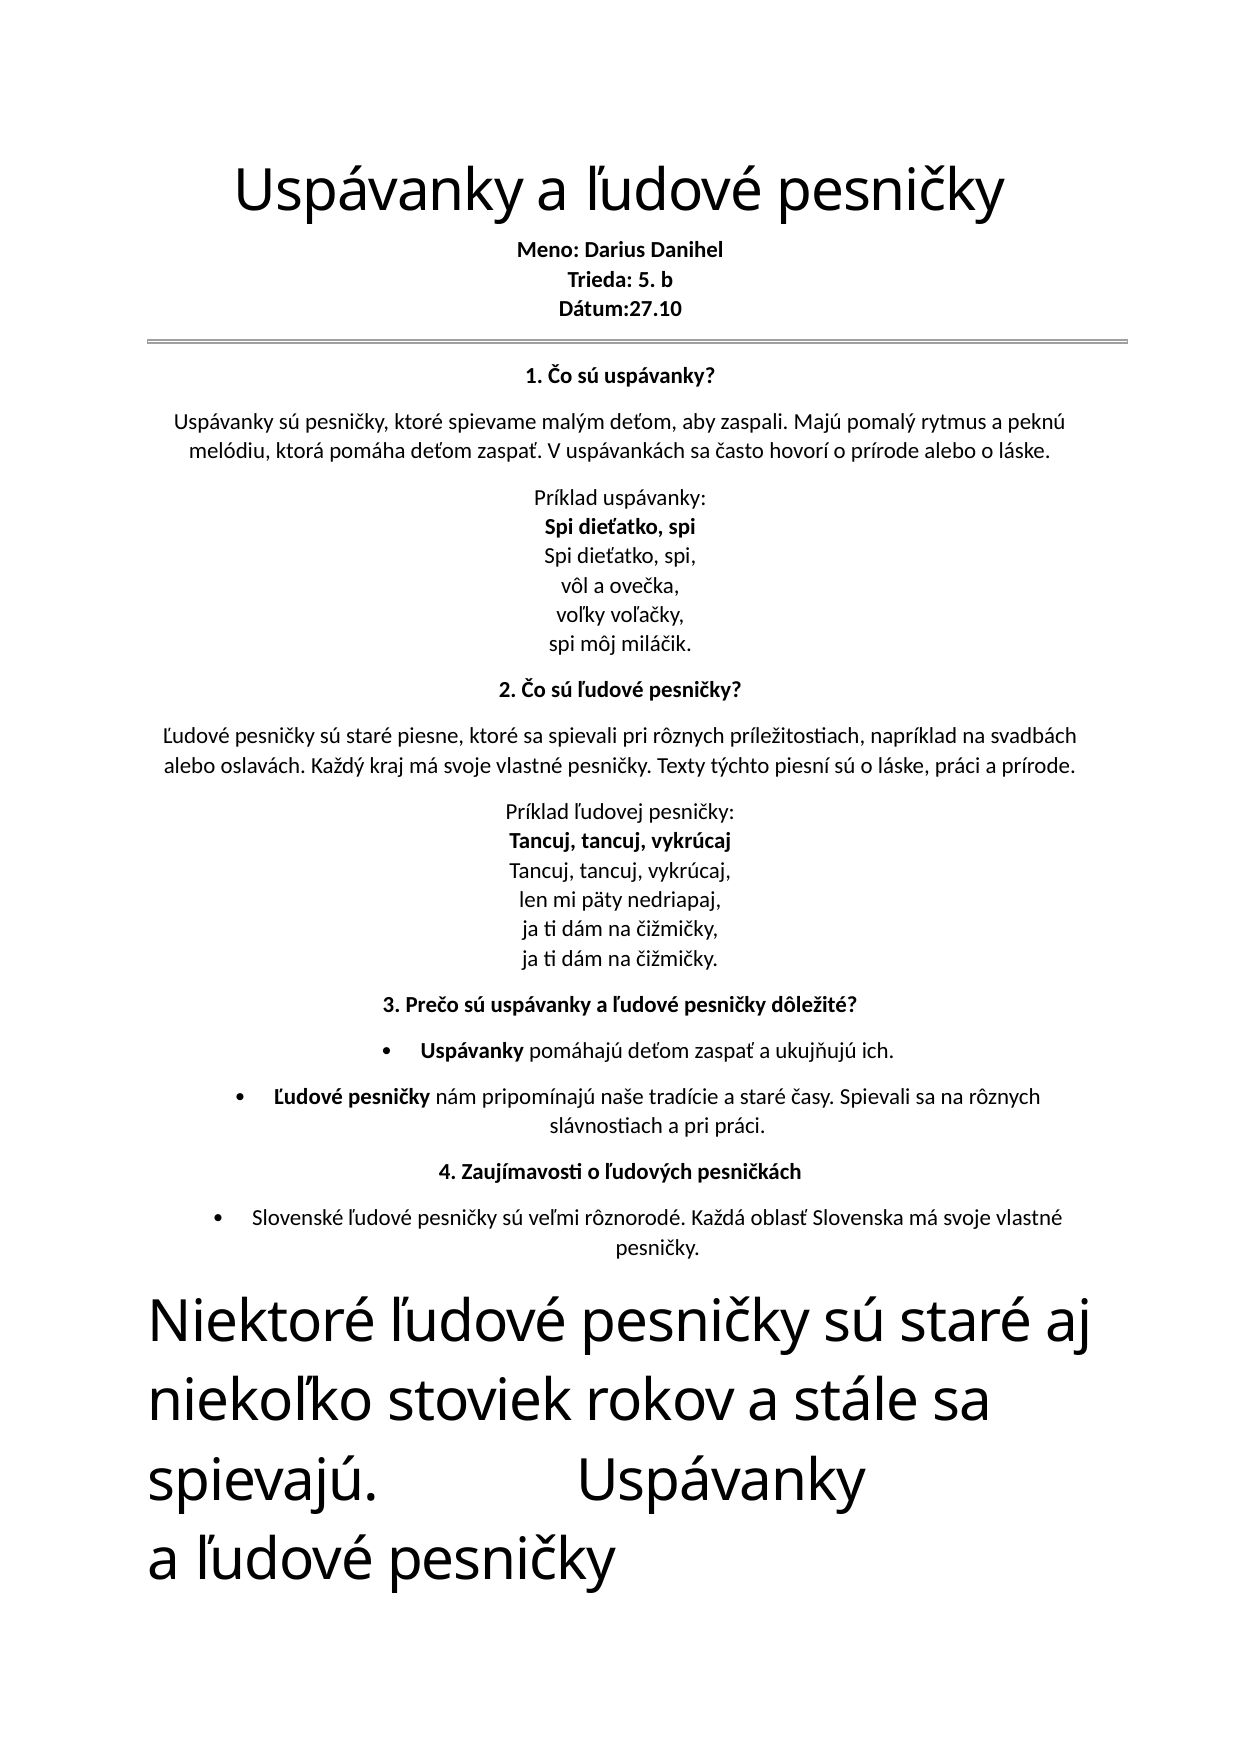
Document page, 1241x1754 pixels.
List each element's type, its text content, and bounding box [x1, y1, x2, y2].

text Uspávanky a ľudové pesničky [148, 148, 1093, 227]
text Príklad ľudovej pesničky: Tancuj, tancuj, vykrúcaj Tancuj, tancuj, vykrúcaj, len mi päty nedriapaj, ja ti dám na čižmičky, ja ti dám na čižmičky. [148, 797, 1093, 972]
list Ľudové pesničky nám pripomínajú naše tradície a staré časy. Spievali sa na rôznych slávnostiach a pri práci. [185, 1082, 1093, 1139]
text 4. Zaujímavosti o ľudových pesničkách [148, 1157, 1093, 1186]
text 1. Čo sú uspávanky? [148, 361, 1093, 389]
text Niektoré ľudové pesničky sú staré aj niekoľko stoviek rokov a stále sa spievajú. Uspávanky a ľudové pesničky [148, 1279, 1093, 1597]
text Príklad uspávanky: Spi dieťatko, spi Spi dieťatko, spi, vôl a ovečka, voľky voľačky, spi môj miláčik. [148, 483, 1093, 658]
text 3. Prečo sú uspávanky a ľudové pesničky dôležité? [148, 990, 1093, 1018]
list Slovenské ľudové pesničky sú veľmi rôznorodé. Každá oblasť Slovenska má svoje vlastné pesničky. [185, 1203, 1093, 1261]
text Uspávanky sú pesničky, ktoré spievame malým deťom, aby zaspali. Majú pomalý rytmus a peknú melódiu, ktorá pomáha deťom zaspať. V uspávankách sa často hovorí o prírode alebo o láske. [148, 407, 1093, 465]
text Meno: Darius Danihel Trieda: 5. b Dátum:27.10 [148, 235, 1093, 322]
list Uspávanky pomáhajú deťom zaspať a ukujňujú ich. [185, 1036, 1093, 1064]
text 2. Čo sú ľudové pesničky? [148, 676, 1093, 704]
text Ľudové pesničky sú staré piesne, ktoré sa spievali pri rôznych príležitostiach, napríklad na svadbách alebo oslavách. Každý kraj má svoje vlastné pesničky. Texty týchto piesní sú o láske, práci a prírode. [148, 722, 1093, 779]
